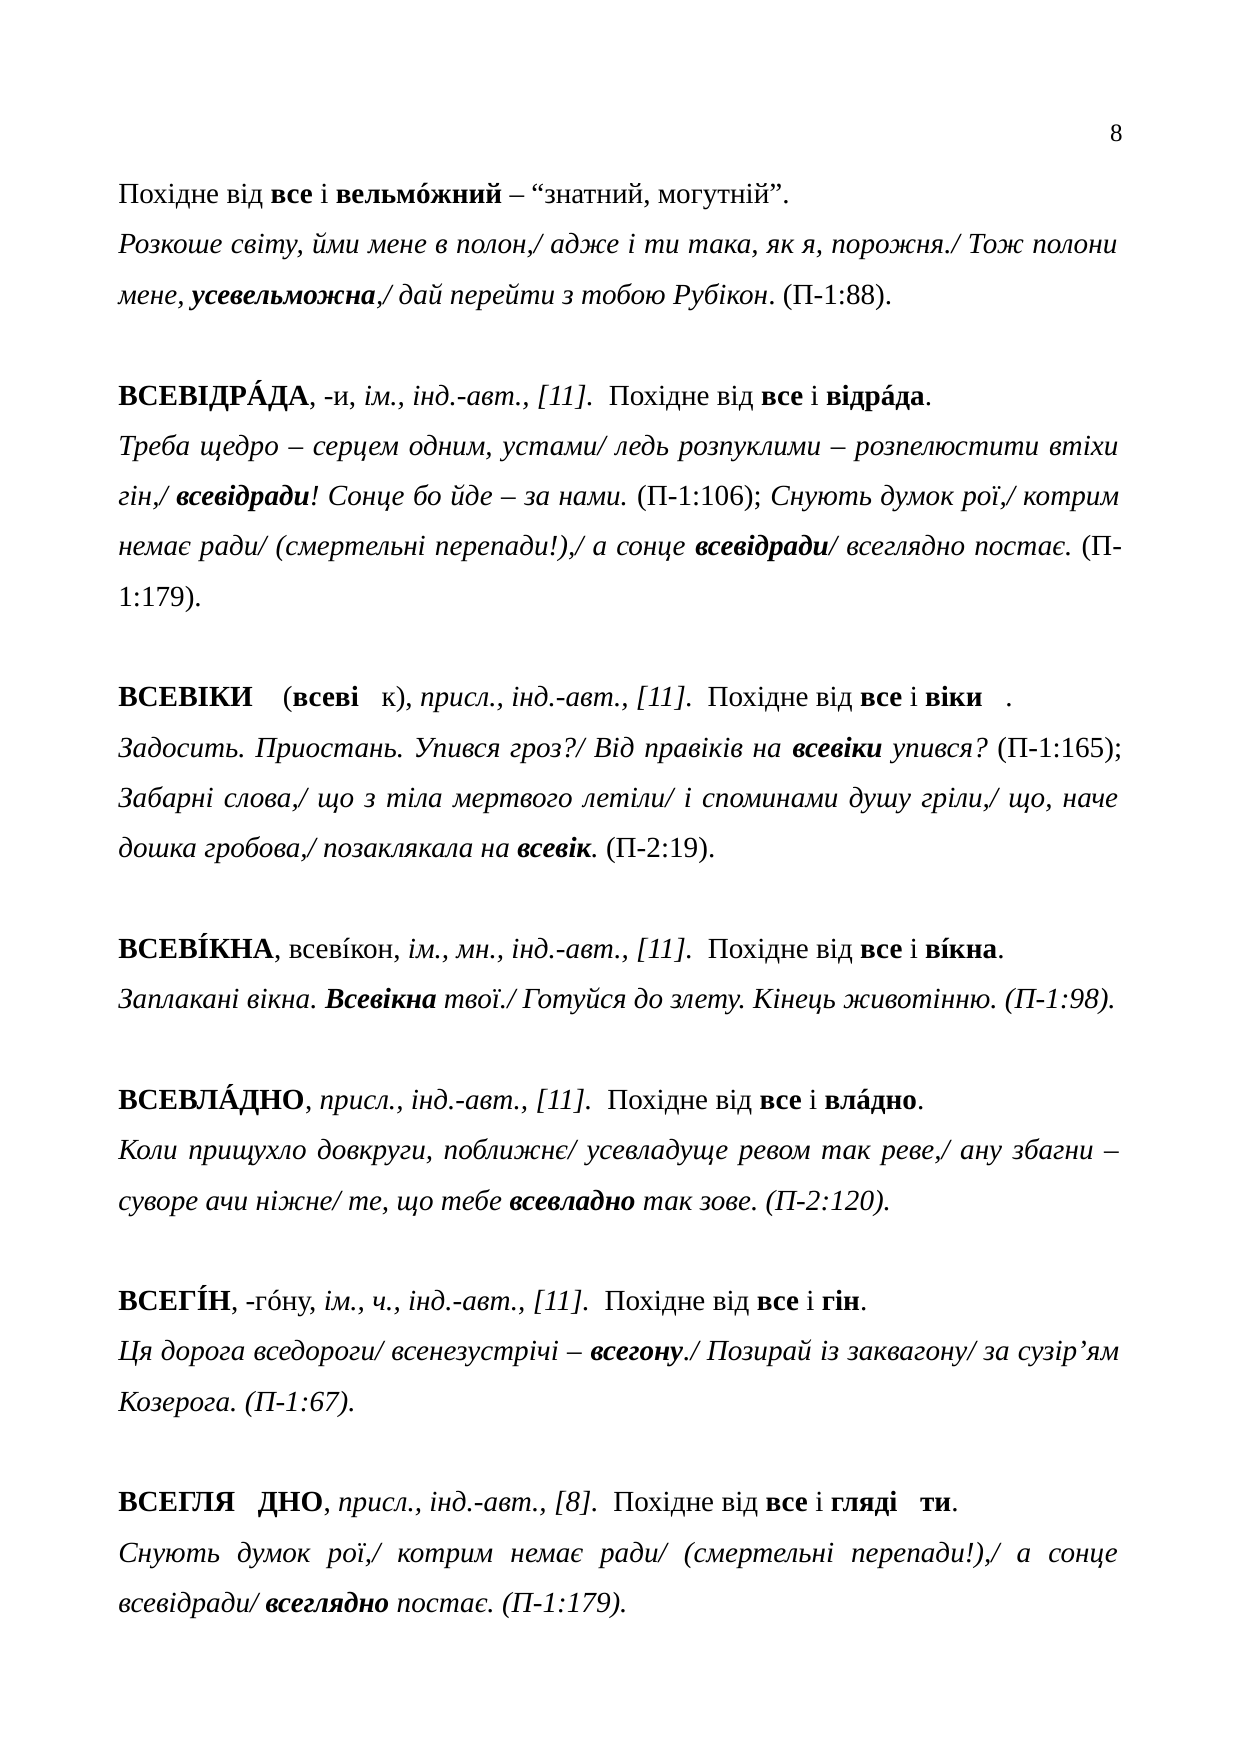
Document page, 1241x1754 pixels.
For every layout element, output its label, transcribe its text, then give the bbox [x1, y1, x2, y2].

subtitle Ця дорога вседороги/ всенезустрічі – всегону./ Позирай із заквагону/ за сузір’ям Козерога. (П-1:67). [118, 1333, 1122, 1417]
subtitle Задосить. Приостань. Упився гроз?/ Від правіків на всевіки упився? (П-1:165); Забарні слова,/ що з тіла мертвого летіли/ і споминами душу гріли,/ що, наче дошка гробова,/ позаклякала на всевік. (П-2:19). [118, 730, 1122, 864]
subtitle Всегíн, -гóну, ім., ч., інд.-авт., [11]. Похідне від все і гін. [118, 1283, 1122, 1317]
subtitle Похідне від все і вельмóжний – “знатний, могутній”. [118, 176, 1122, 210]
subtitle Снують думок рої,/ котрим немає ради/ (смертельні перепади!),/ а сонце всевідради/ всеглядно постає. (П-1:179). [118, 1535, 1122, 1619]
subtitle Всевíкна, всевíкон, ім., мн., інд.-авт., [11]. Похідне від все і вíкна. [118, 931, 1122, 964]
subtitle Треба щедро – серцем одним, устами/ ледь розпуклими – розпелюстити втіхи гін,/ всевідради! Сонце бо йде – за нами. (П-1:106); Снують думок рої,/ котрим немає ради/ (смертельні перепади!),/ а сонце всевідради/ всеглядно постає. (П-1:179). [118, 428, 1122, 612]
subtitle Коли прищухло довкруги, поближнє/ усевладуще ревом так реве,/ ану збагни – суворе ачи ніжне/ те, що тебе всевладно так зове. (П-2:120). [118, 1132, 1122, 1216]
subtitle Заплакані вікна. Всевікна твої./ Готуйся до злету. Кінець животінню. (П-1:98). [118, 981, 1122, 1015]
subtitle Всевлáдно, присл., інд.-авт., [11]. Похідне від все і влáдно. [118, 1082, 1122, 1116]
subtitle Всевіки (всевік), присл., інд.-авт., [11]. Похідне від все і віки. [118, 679, 1122, 713]
subtitle Всеглядно, присл., інд.-авт., [8]. Похідне від все і глядіти. [118, 1484, 1122, 1518]
subtitle Всевідрáда, -и, ім., інд.-авт., [11]. Похідне від все і відрáда. [118, 378, 1122, 411]
subtitle Розкоше світу, йми мене в полон,/ адже і ти така, як я, порожня./ Тож полони мене, усевельможна,/ дай перейти з тобою Рубікон. (П-1:88). [118, 227, 1122, 311]
